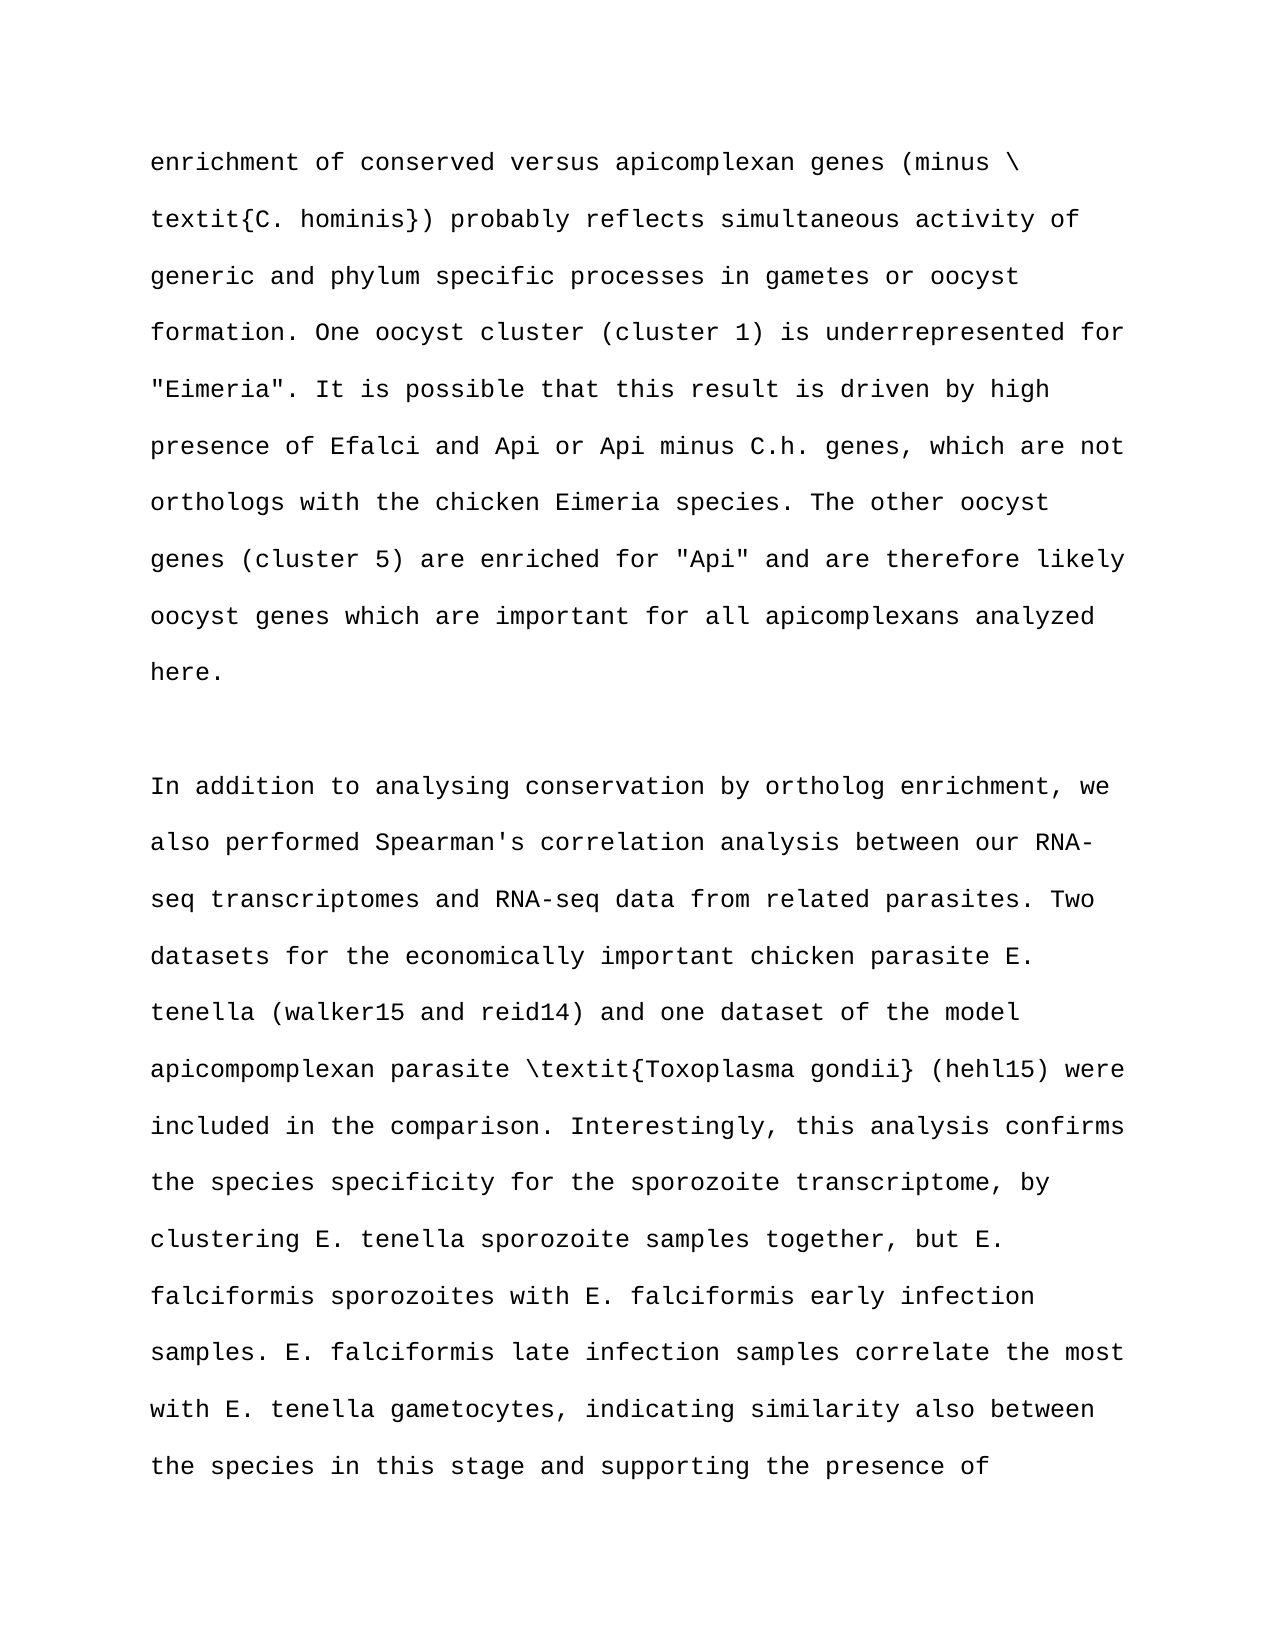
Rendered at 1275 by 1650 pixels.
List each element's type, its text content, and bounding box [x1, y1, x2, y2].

text enrichment of conserved versus apicomplexan genes (minus \textit{C. hominis}) probably reflects simultaneous activity of generic and phylum specific processes in gametes or oocyst formation. One oocyst cluster (cluster 1) is underrepresented for "Eimeria". It is possible that this result is driven by high presence of Efalci and Api or Api minus C.h. genes, which are not orthologs with the chicken Eimeria species. The other oocyst genes (cluster 5) are enriched for "Api" and are therefore likely oocyst genes which are important for all apicomplexans analyzed here. [150, 150, 1125, 688]
text In addition to analysing conservation by ortholog enrichment, we also performed Spearman's correlation analysis between our RNA-seq transcriptomes and RNA-seq data from related parasites. Two datasets for the economically important chicken parasite E. tenella (walker15 and reid14) and one dataset of the model apicompomplexan parasite \textit{Toxoplasma gondii} (hehl15) were included in the comparison. Interestingly, this analysis confirms the species specificity for the sporozoite transcriptome, by clustering E. tenella sporozoite samples together, but E. falciformis sporozoites with E. falciformis early infection samples. E. falciformis late infection samples correlate the most with E. tenella gametocytes, indicating similarity also between the species in this stage and supporting the presence of [150, 773, 1125, 1482]
